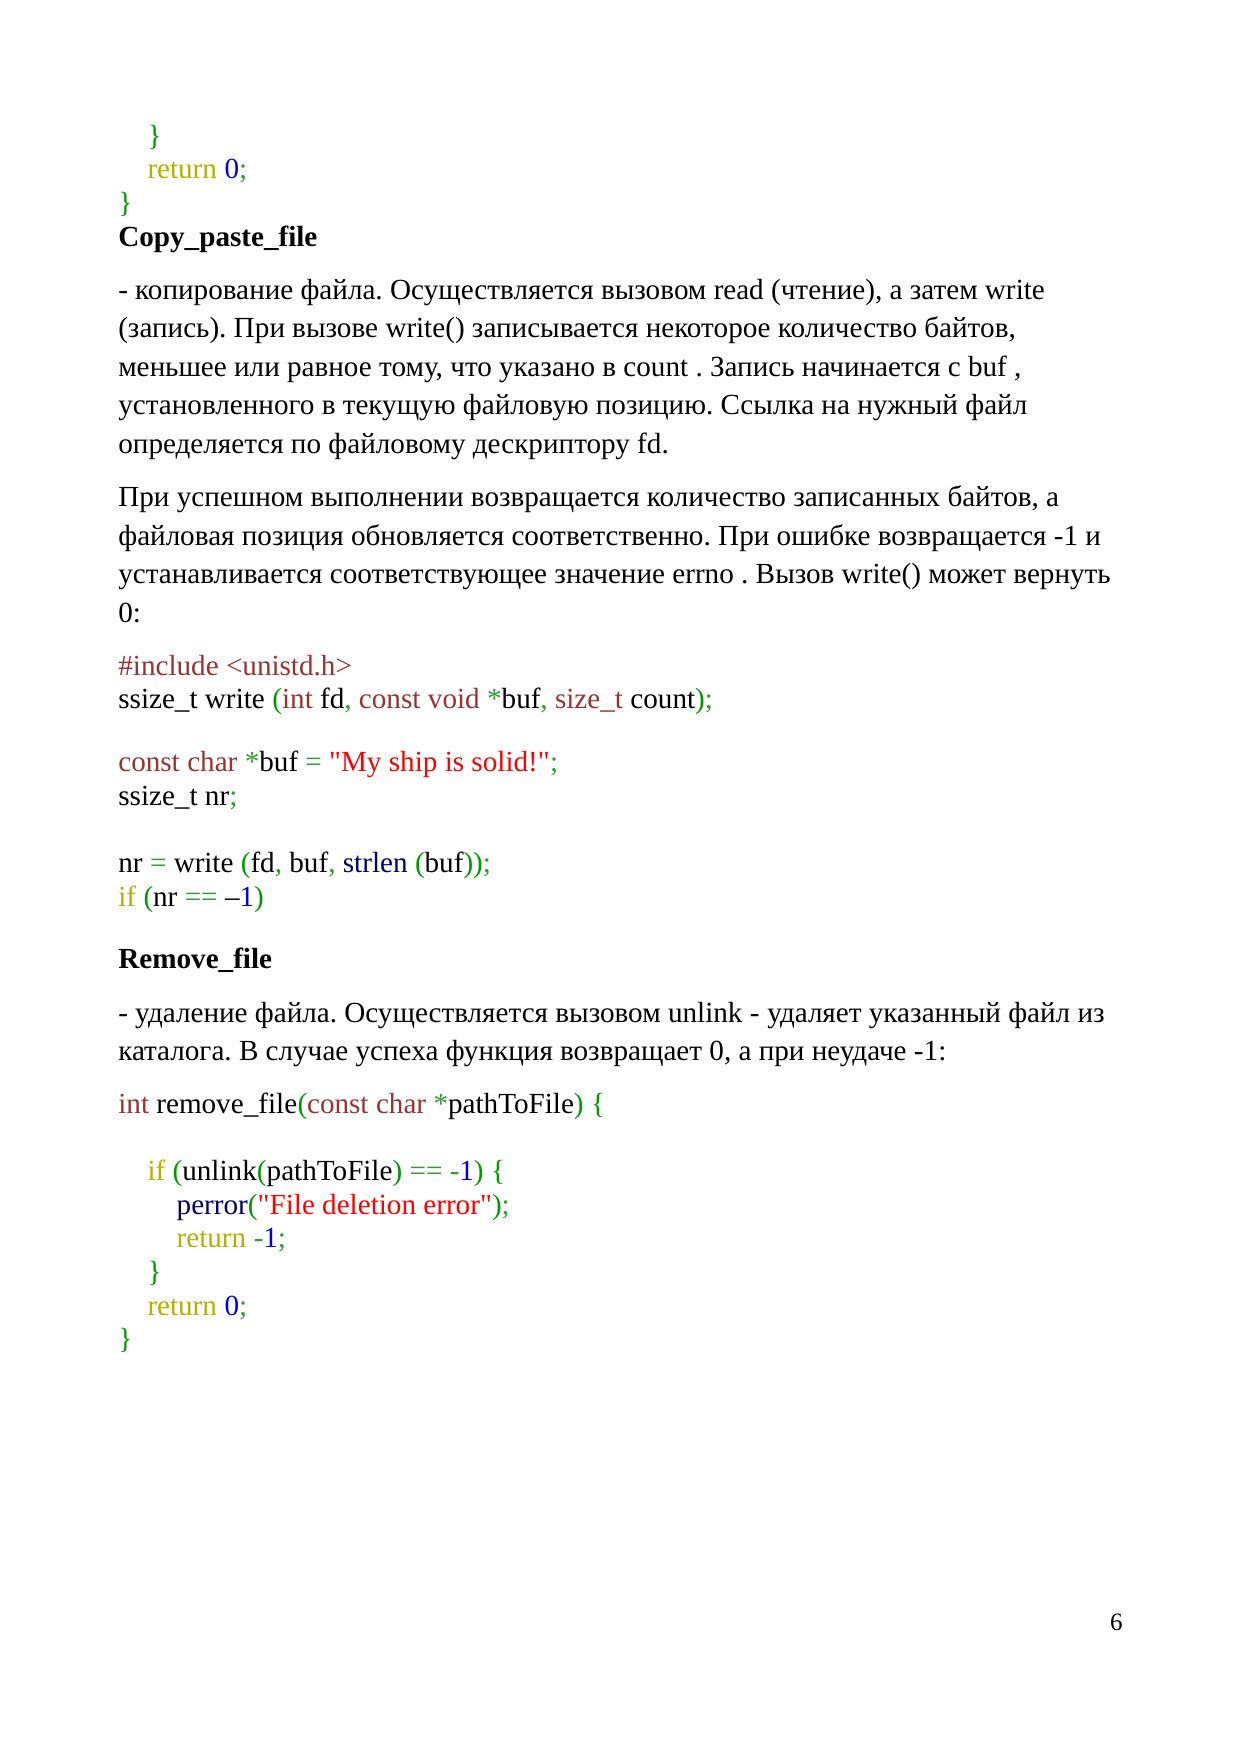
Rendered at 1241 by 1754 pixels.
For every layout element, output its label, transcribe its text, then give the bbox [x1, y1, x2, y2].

text int remove_file(const char *pathToFile) { [118, 1086, 1122, 1120]
text При успешном выполнении возвращается количество записанных байтов, а файловая позиция обновляется соответственно. При ошибке возвращается -1 и устанавливается соответствующее значение errno . Вызов write() может вернуть 0: [118, 479, 1122, 628]
text } [118, 118, 1122, 152]
text ssize_t nr; [118, 778, 1122, 812]
text #include <unistd.h> [118, 648, 1122, 681]
text } [118, 1321, 1122, 1355]
text if (nr == –1) [118, 879, 1122, 912]
text Remove_file [118, 942, 1122, 975]
text return 0; [118, 152, 1122, 185]
text - удаление файла. Осуществляется вызовом unlink - удаляет указанный файл из каталога. В случае успеха функция возвращает 0, а при неудаче -1: [118, 995, 1122, 1067]
text if (unlink(pathToFile) == -1) { [118, 1153, 1122, 1187]
text const char *buf = "My ship is solid!"; [118, 744, 1122, 778]
text return -1; [118, 1221, 1122, 1254]
text return 0; [118, 1288, 1122, 1321]
text - копирование файла. Осуществляется вызовом read (чтение), а затем write (запись). При вызове write() записывается некоторое количество байтов, меньшее или равное тому, что указано в count . Запись начинается с buf , установленного в текущую файловую позицию. Ссылка на нужный файл определяется по файловому дескриптору fd. [118, 272, 1122, 459]
text } [118, 185, 1122, 219]
text } [118, 1254, 1122, 1288]
text perror("File deletion error"); [118, 1187, 1122, 1221]
text nr = write (fd, buf, strlen (buf)); [118, 845, 1122, 879]
text Copy_paste_file [118, 219, 1122, 252]
text ssize_t write (int fd, const void *buf, size_t count); [118, 681, 1122, 715]
